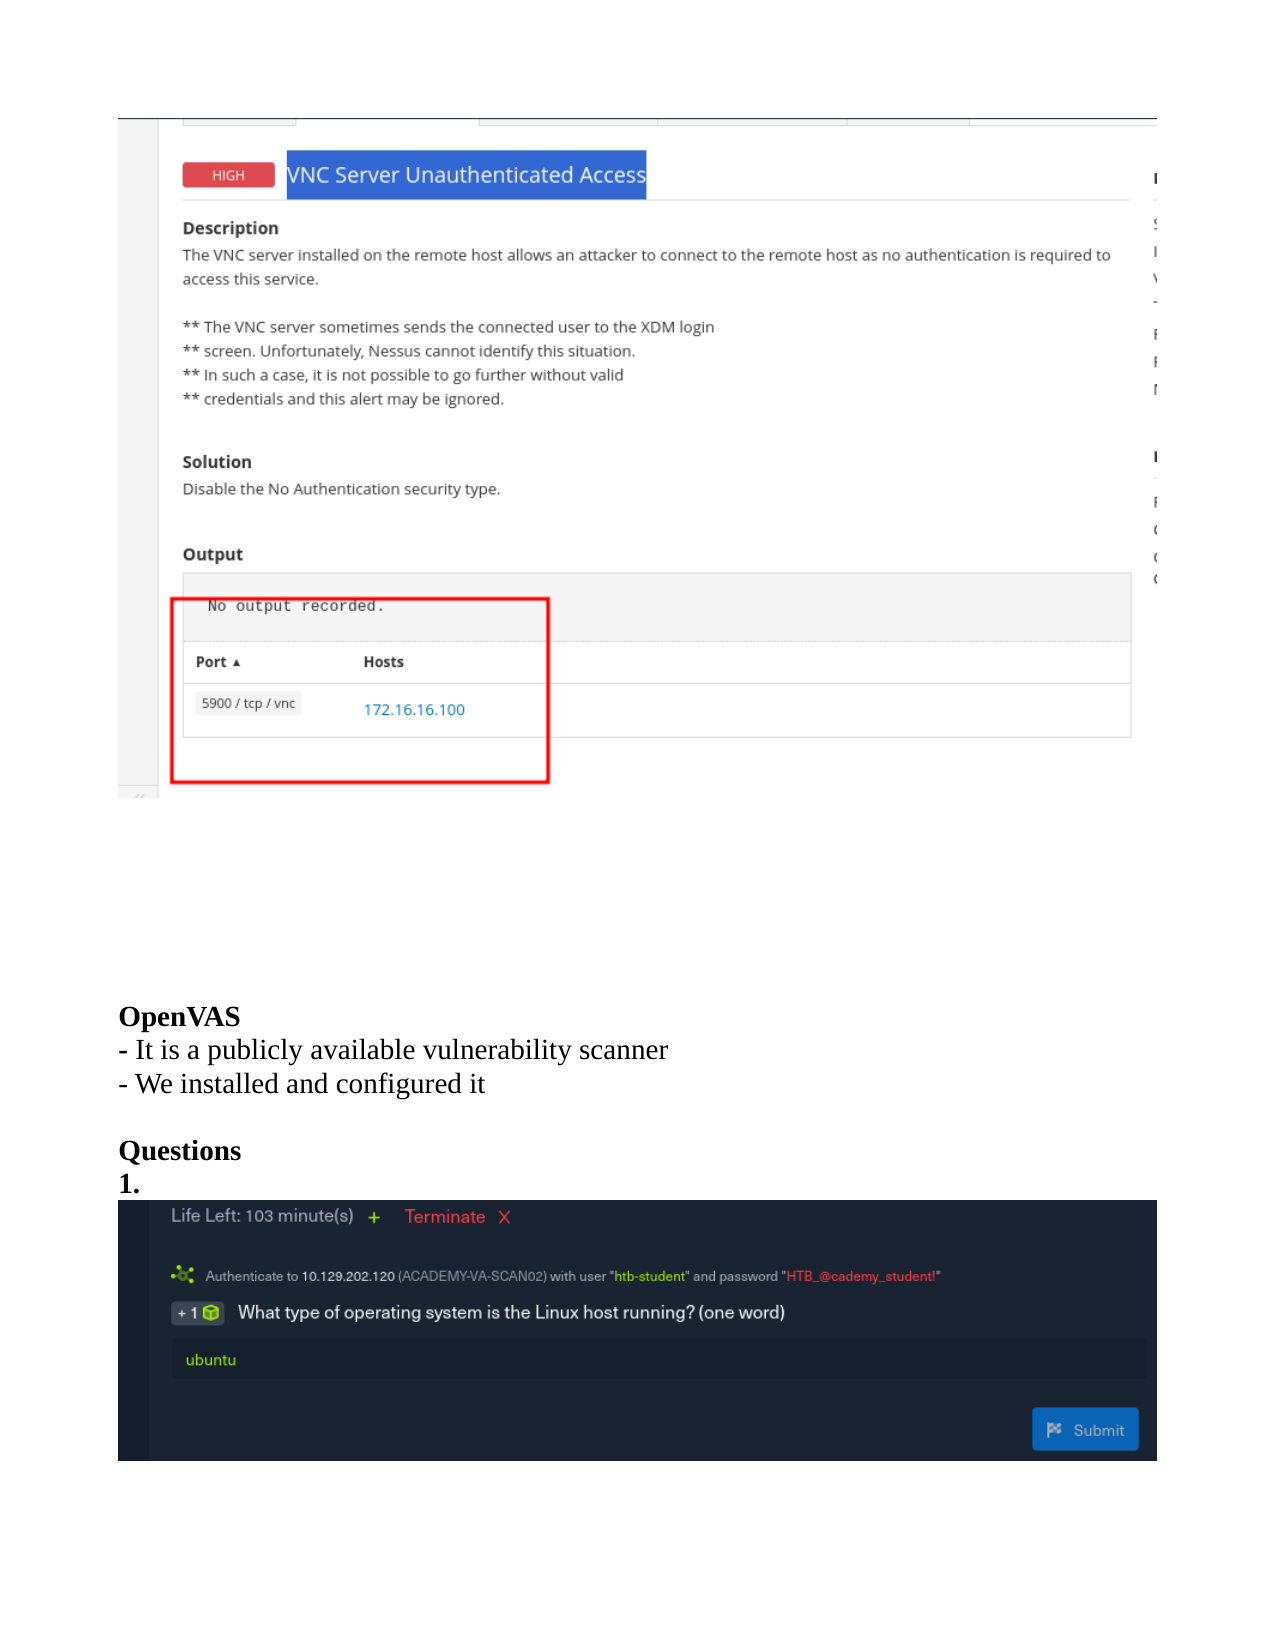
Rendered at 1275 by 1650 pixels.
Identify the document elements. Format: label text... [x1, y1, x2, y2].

text 1. [118, 1166, 1157, 1200]
picture [118, 1200, 1157, 1461]
text - It is a publicly available vulnerability scanner [118, 1032, 1157, 1066]
text OpenVAS [118, 999, 1157, 1032]
text - We installed and configured it [118, 1066, 1157, 1099]
picture [118, 118, 1157, 798]
text Questions [118, 1133, 1157, 1166]
